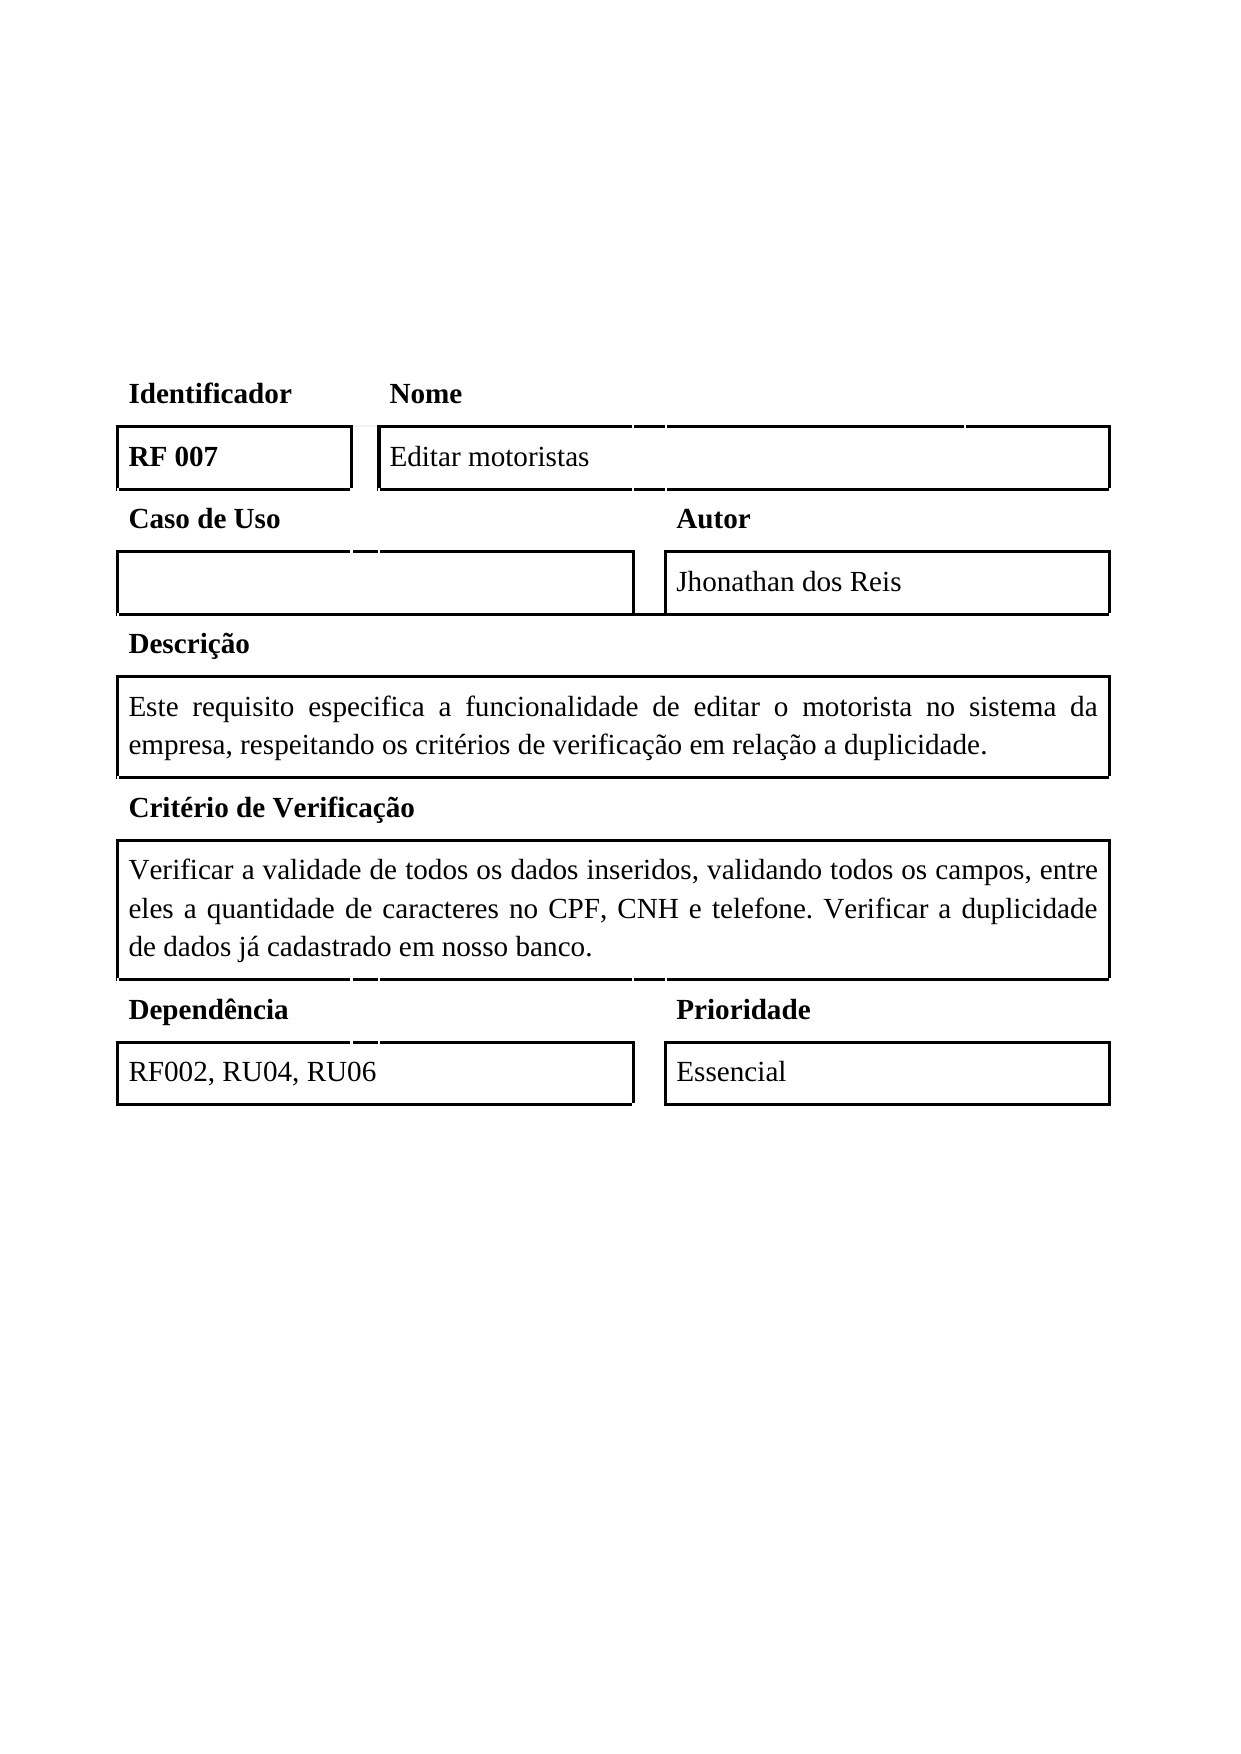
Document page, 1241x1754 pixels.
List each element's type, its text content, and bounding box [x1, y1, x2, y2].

table_cell Verificar a validade de todos os dados inseridos, validando todos os campos, entre eles a quantidade de caracteres no CPF, CNH e telefone. Verificar a duplicidade de dados já cadastrado em nosso banco. [119, 842, 1108, 978]
table_header Nome [380, 366, 632, 425]
table_header [667, 366, 964, 425]
table_header [353, 366, 378, 425]
table_cell Essencial [667, 1044, 1108, 1103]
table_cell [634, 981, 665, 1041]
table_cell [635, 1044, 664, 1103]
table_cell RF 007 [119, 428, 350, 488]
table_cell [634, 491, 665, 550]
table_cell Caso de Uso [119, 491, 350, 550]
table_cell Autor [667, 491, 1109, 550]
table_cell [119, 553, 632, 613]
table_header [634, 366, 665, 425]
table_cell [353, 427, 377, 488]
table_cell Critério de Verificação [119, 779, 1109, 839]
table_cell [380, 491, 632, 550]
table_cell [353, 981, 378, 1041]
table_cell [380, 981, 632, 1041]
table_cell [635, 553, 664, 613]
table_header Identificador [119, 366, 350, 425]
table_cell Editar motoristas [381, 428, 1108, 488]
table_cell [353, 490, 378, 550]
table_cell Prioridade [667, 981, 1109, 1041]
table_cell RF002, RU04, RU06 [119, 1044, 632, 1103]
table_cell Este requisito especifica a funcionalidade de editar o motorista no sistema da empresa, respeitando os critérios de verificação em relação a duplicidade. [119, 678, 1108, 776]
table_cell Descrição [119, 616, 1109, 675]
table_cell Dependência [119, 981, 350, 1041]
table_header [966, 366, 1109, 425]
table_cell Jhonathan dos Reis [667, 553, 1108, 613]
